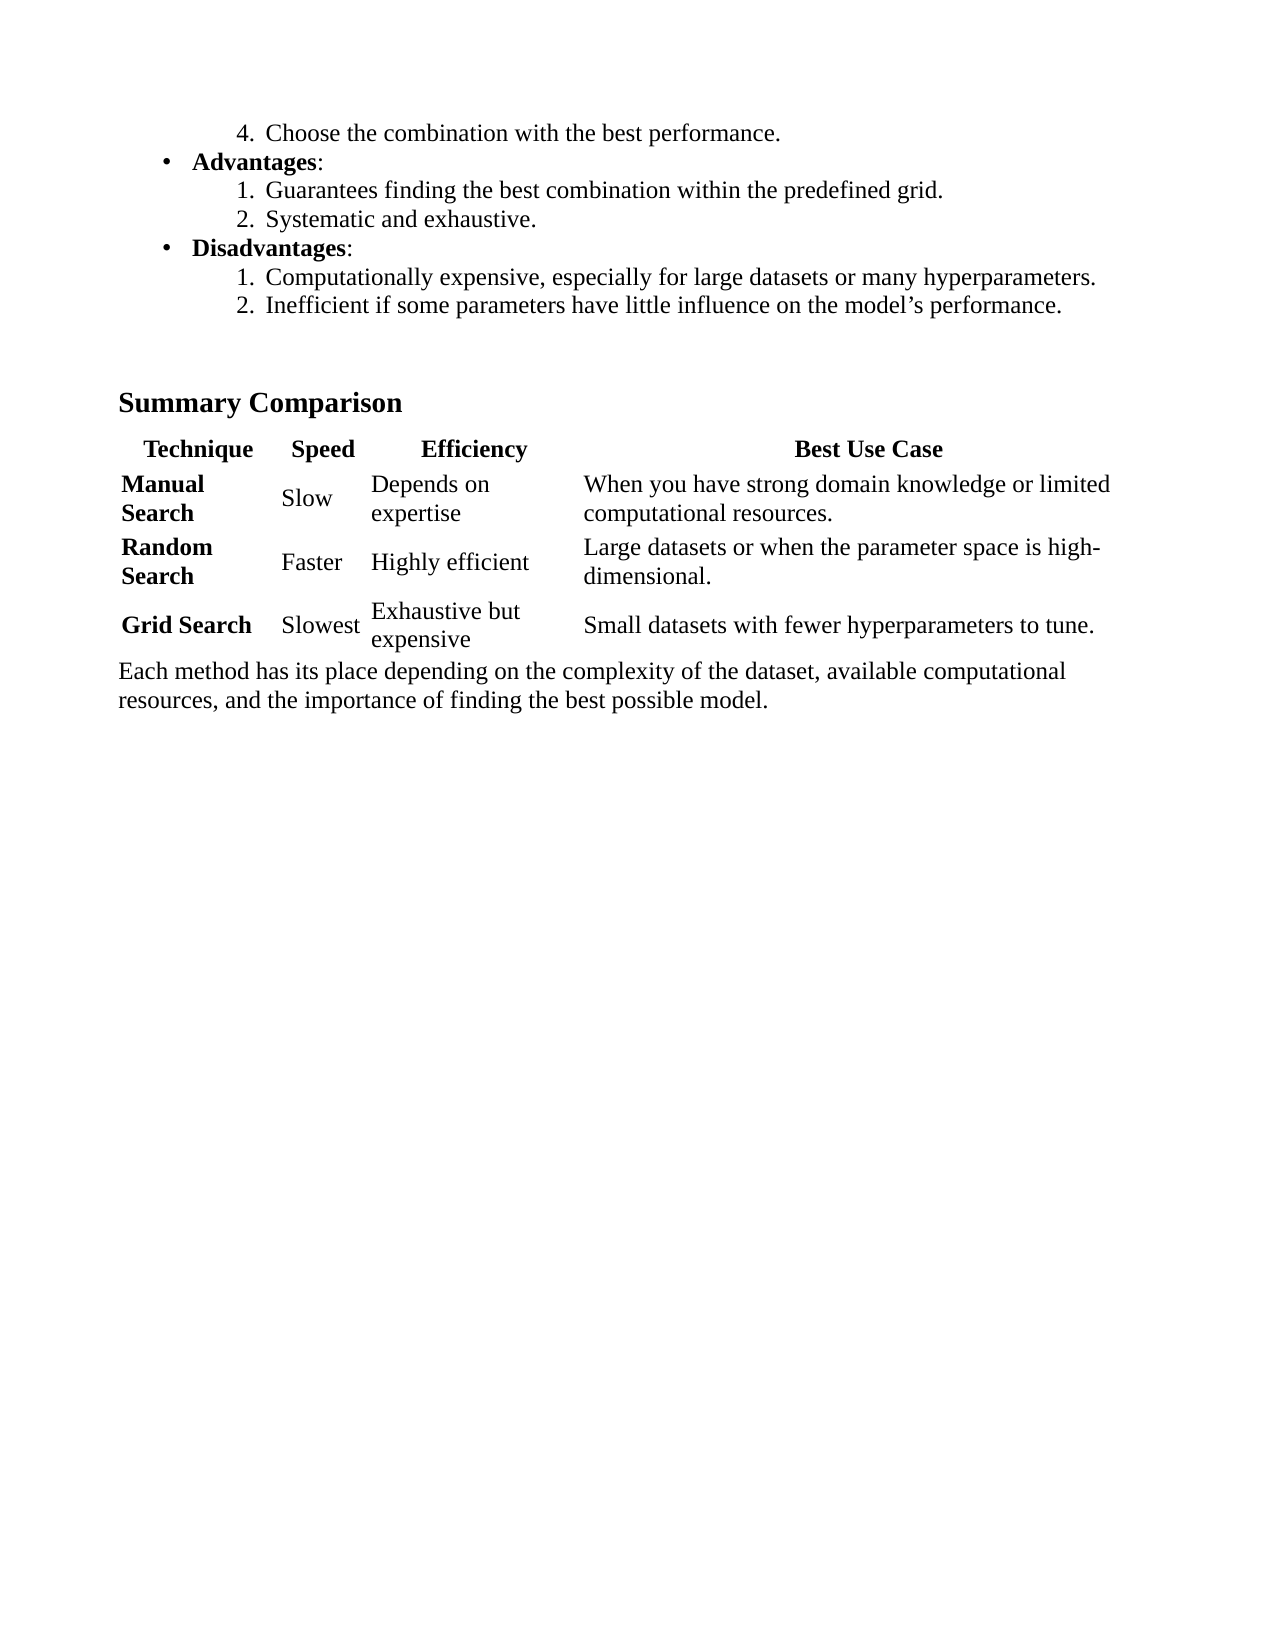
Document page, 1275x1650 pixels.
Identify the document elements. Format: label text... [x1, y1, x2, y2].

table_cell Slow [278, 466, 368, 529]
list Systematic and exhaustive. [236, 204, 1157, 233]
table_cell Faster [278, 530, 368, 593]
list Inefficient if some parameters have little influence on the model’s performance. [236, 291, 1157, 319]
table_header Technique [118, 432, 278, 466]
text Each method has its place depending on the complexity of the dataset, available computational resources, and the importance of finding the best possible model. [118, 656, 1157, 714]
table_cell Highly efficient [368, 530, 580, 593]
table_header Best Use Case [580, 432, 1157, 466]
list Disadvantages: [162, 233, 1157, 262]
table_cell Depends on expertise [368, 466, 580, 529]
list Computationally expensive, especially for large datasets or many hyperparameters. [236, 262, 1157, 291]
list Choose the combination with the best performance. [236, 118, 1157, 147]
list Advantages: [162, 147, 1157, 176]
table_header Speed [278, 432, 368, 466]
table_cell Random Search [118, 530, 278, 593]
table_cell Slowest [278, 593, 368, 656]
table_cell Manual Search [118, 466, 278, 529]
table_header Efficiency [368, 432, 580, 466]
subtitle Summary Comparison [118, 386, 1157, 419]
table_cell Grid Search [118, 593, 278, 656]
table_cell Exhaustive but expensive [368, 593, 580, 656]
table_cell Small datasets with fewer hyperparameters to tune. [580, 593, 1157, 656]
table_cell Large datasets or when the parameter space is high-dimensional. [580, 530, 1157, 593]
list Guarantees finding the best combination within the predefined grid. [236, 176, 1157, 204]
table_cell When you have strong domain knowledge or limited computational resources. [580, 466, 1157, 529]
